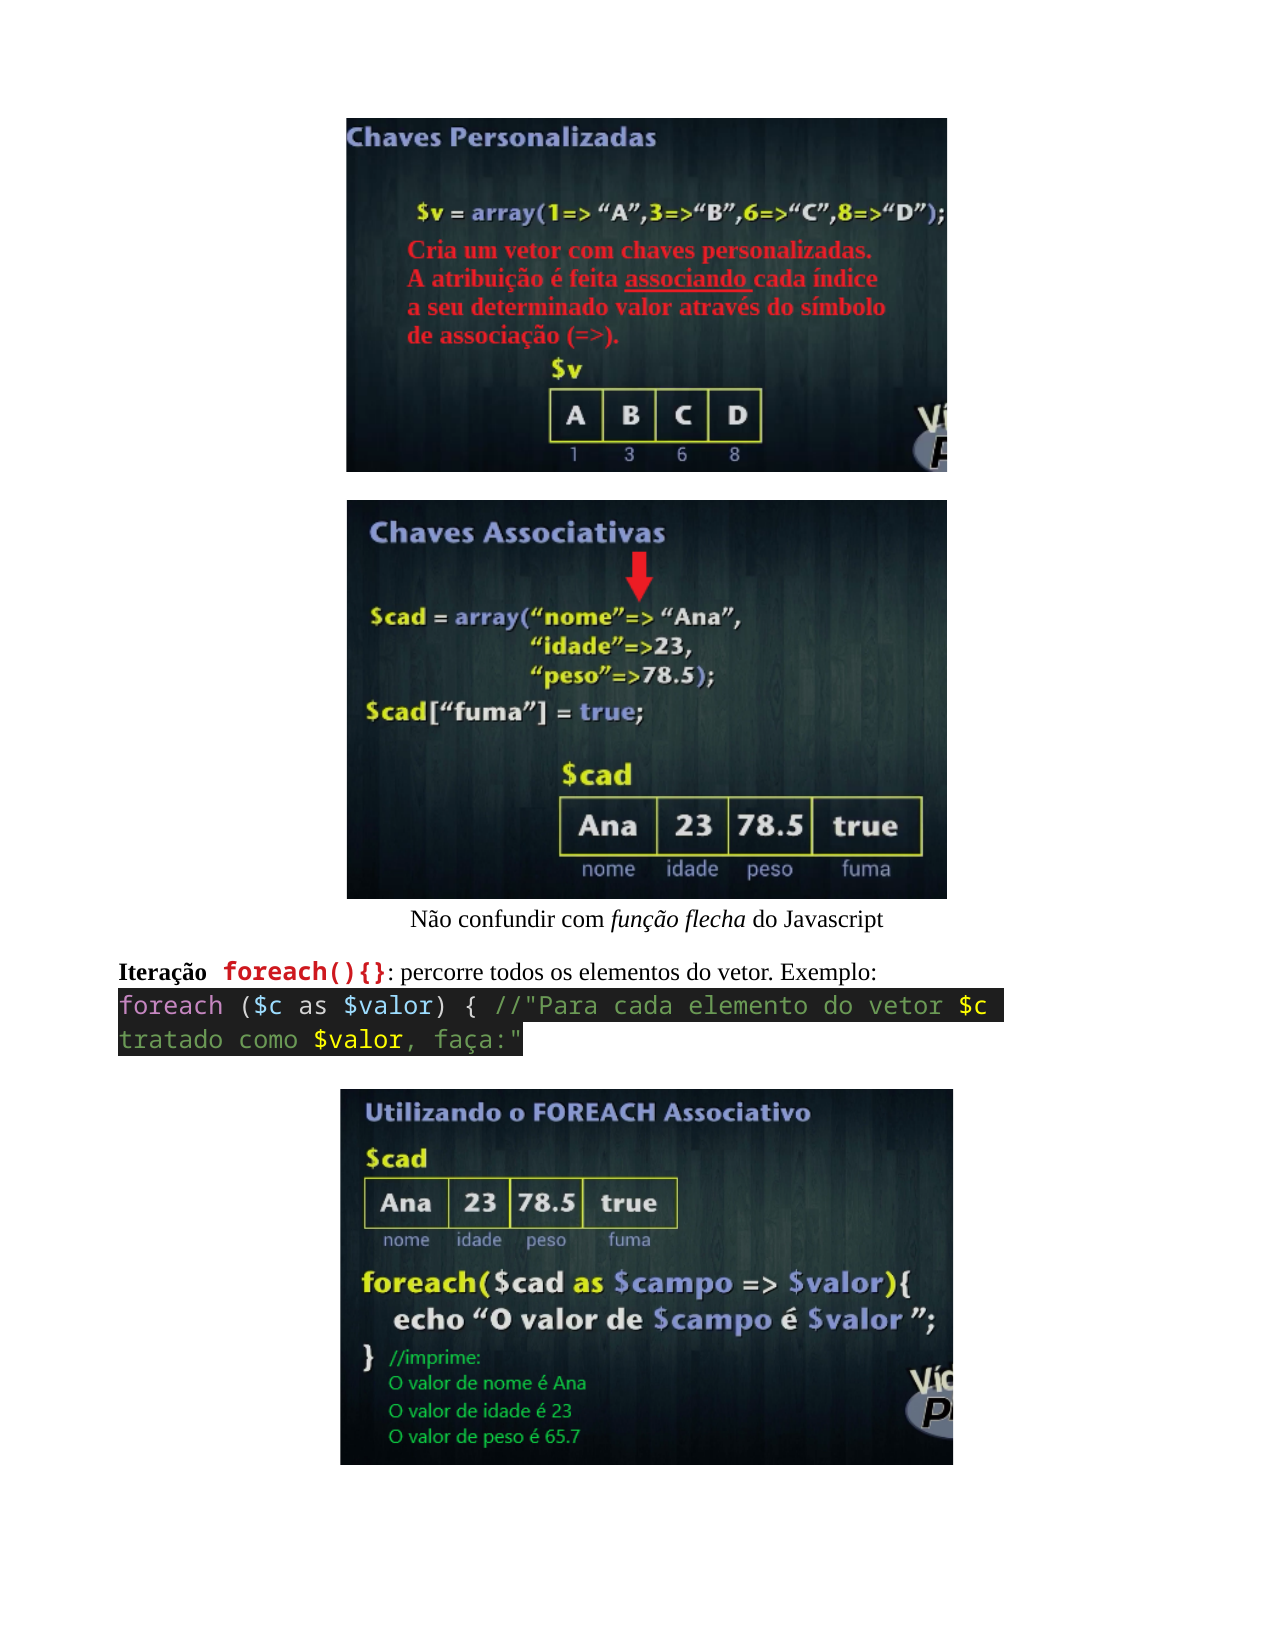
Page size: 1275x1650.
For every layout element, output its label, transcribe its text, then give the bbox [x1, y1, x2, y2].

text foreach ($c as $valor) { //"Para cada elemento do vetor $c tratado como $valor, faça:" [118, 987, 1175, 1056]
text Não confundir com função flecha do Javascript [118, 500, 1175, 933]
picture [346, 118, 948, 472]
text Iteração foreach(){}: percorre todos os elementos do vetor. Exemplo: [118, 953, 1175, 987]
picture [346, 500, 947, 899]
picture [340, 1089, 954, 1465]
